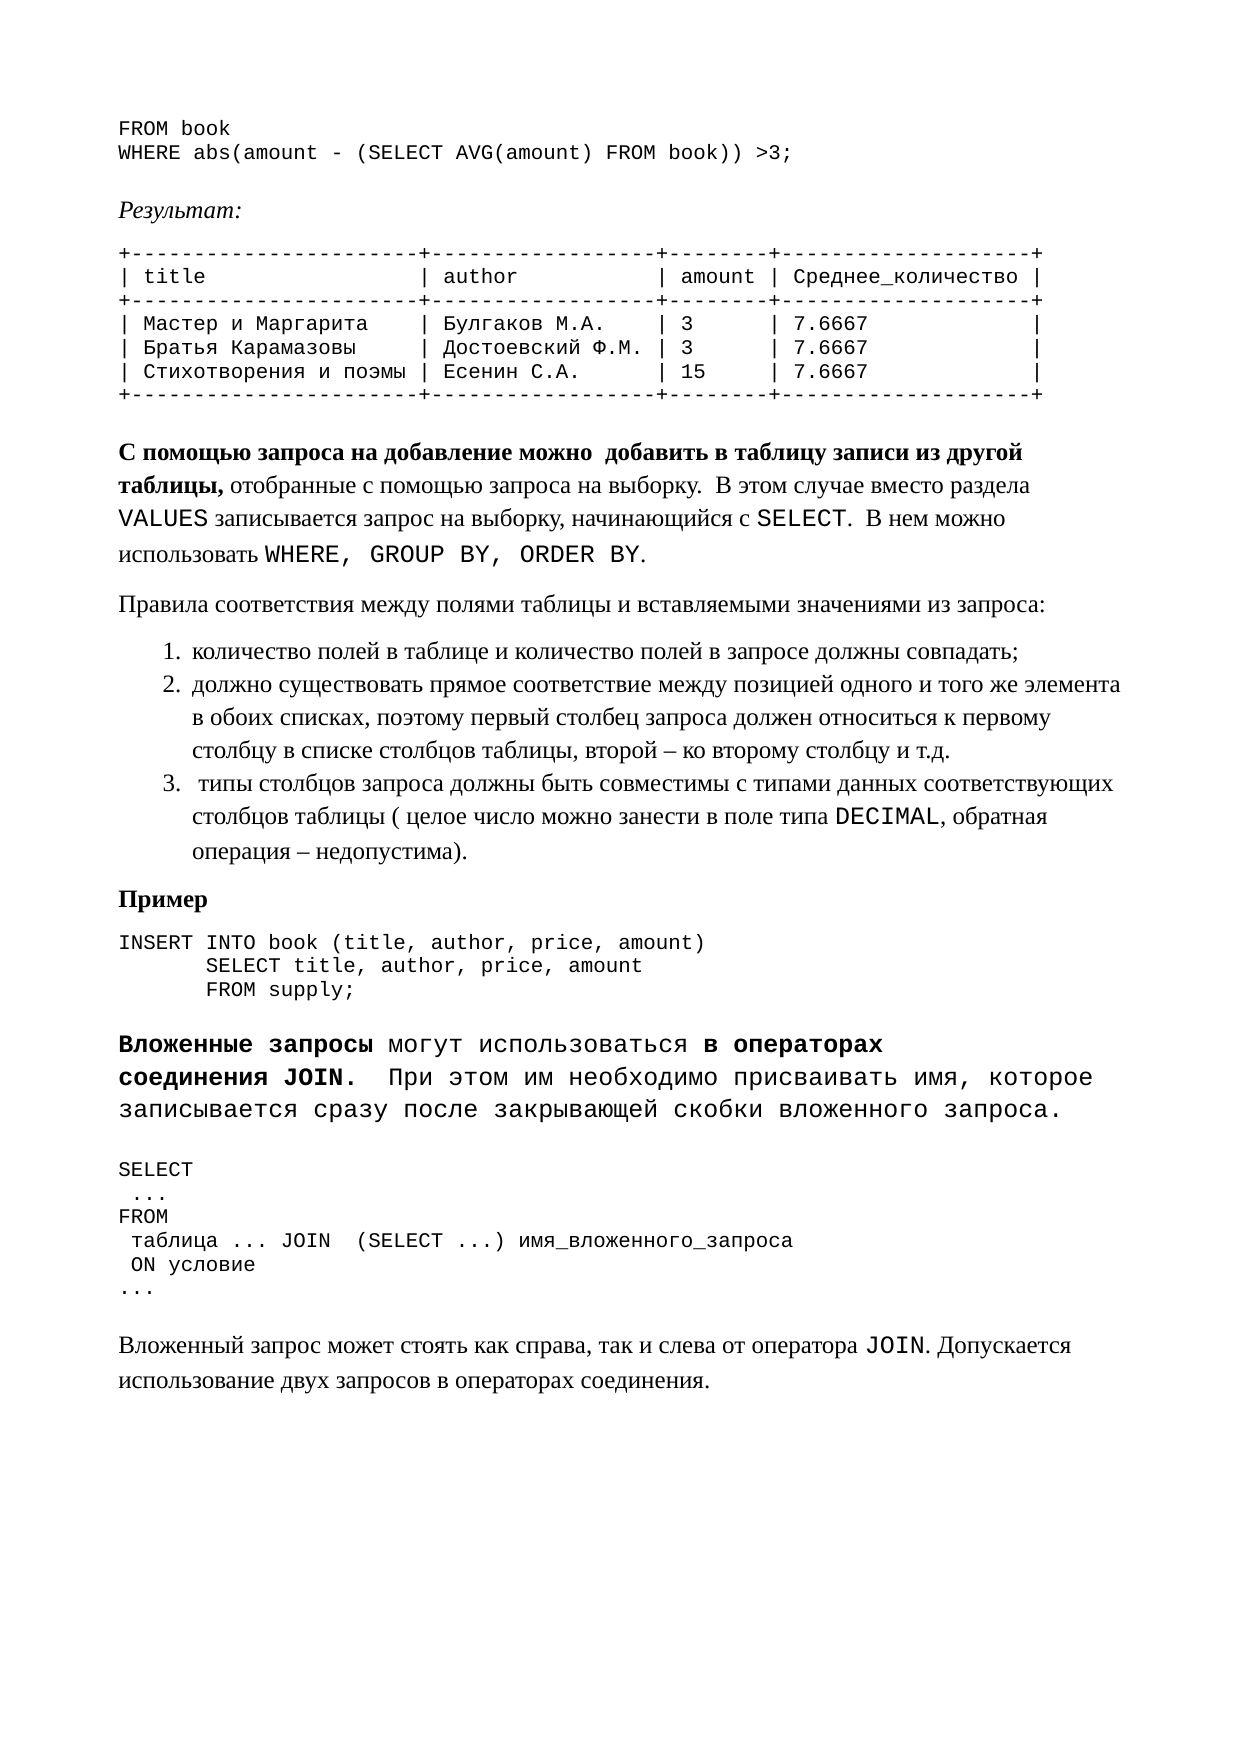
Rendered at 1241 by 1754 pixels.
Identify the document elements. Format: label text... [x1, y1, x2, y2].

list типы столбцов запроса должны быть совместимы с типами данных соответствующих столбцов таблицы ( целое число можно занести в поле типа DECIMAL, обратная операция – недопустима). [162, 768, 1122, 865]
text ... [118, 1277, 1122, 1301]
text Вложенный запрос может стоять как справа, так и слева от оператора JOIN. Допускается использование двух запросов в операторах соединения. [118, 1330, 1122, 1394]
list количество полей в таблице и количество полей в запросе должны совпадать; [162, 636, 1122, 665]
text INSERT INTO book (title, author, price, amount) [118, 932, 1122, 955]
list должно существовать прямое соответствие между позицией одного и того же элемента в обоих списках, поэтому первый столбец запроса должен относиться к первому столбцу в списке столбцов таблицы, второй – ко второму столбцу и т.д. [162, 669, 1122, 764]
text WHERE abs(amount - (SELECT AVG(amount) FROM book)) >3; [118, 142, 1122, 165]
text SELECT [118, 1159, 1122, 1183]
text +-----------------------+------------------+--------+--------------------+ [118, 290, 1122, 313]
text SELECT title, author, price, amount [118, 955, 1122, 979]
text С помощью запроса на добавление можно добавить в таблицу записи из другой таблицы, отобранные с помощью запроса на выборку. В этом случае вместо раздела VALUES записывается запрос на выборку, начинающийся с SELECT. В нем можно использовать WHERE, GROUP BY, ORDER BY. [118, 437, 1122, 569]
text | Братья Карамазовы | Достоевский Ф.М. | 3 | 7.6667 | [118, 337, 1122, 361]
text | title | author | amount | Среднее_количество | [118, 266, 1122, 290]
text FROM [118, 1206, 1122, 1230]
text FROM supply; [118, 979, 1122, 1003]
text | Стихотворения и поэмы | Есенин С.А. | 15 | 7.6667 | [118, 361, 1122, 384]
text FROM book [118, 118, 1122, 142]
text Вложенные запросы могут использоваться в операторах соединения JOIN. При этом им необходимо присваивать имя, которое записывается сразу после закрывающей скобки вложенного запроса. [118, 1032, 1122, 1125]
text Пример [118, 884, 1122, 913]
text +-----------------------+------------------+--------+--------------------+ [118, 242, 1122, 266]
text таблица ... JOIN (SELECT ...) имя_вложенного_запроса [118, 1230, 1122, 1254]
text ... [118, 1183, 1122, 1206]
text Результат: [118, 195, 1122, 224]
text Правила соответствия между полями таблицы и вставляемыми значениями из запроса: [118, 589, 1122, 617]
text | Мастер и Маргарита | Булгаков М.А. | 3 | 7.6667 | [118, 313, 1122, 337]
text ON условие [118, 1254, 1122, 1277]
text +-----------------------+------------------+--------+--------------------+ [118, 384, 1122, 408]
